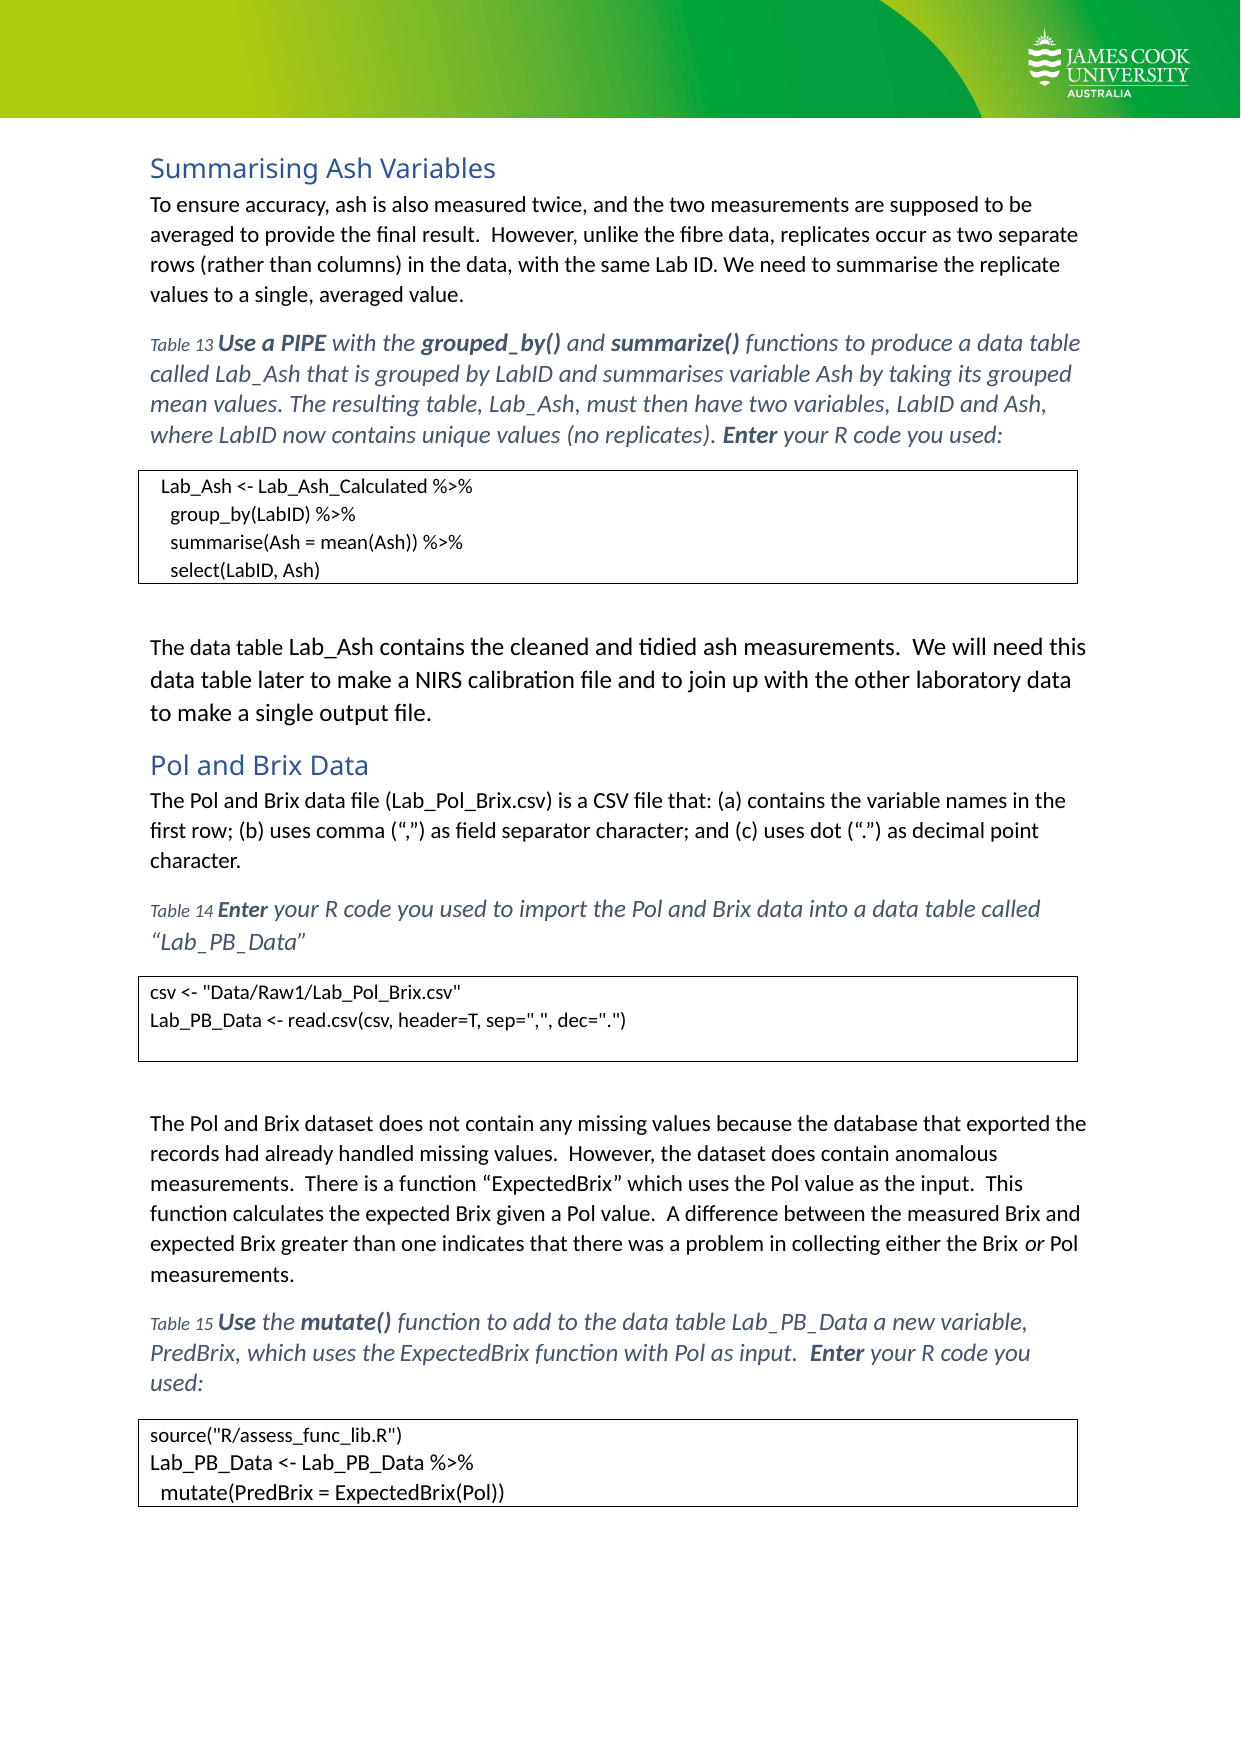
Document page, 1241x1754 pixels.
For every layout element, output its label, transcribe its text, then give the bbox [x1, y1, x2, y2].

text Table 13 Use a PIPE with the grouped_by() and summarize() functions to produce a data table called Lab_Ash that is grouped by LabID and summarises variable Ash by taking its grouped mean values. The resulting table, Lab_Ash, must then have two variables, LabID and Ash, where LabID now contains unique values (no replicates). Enter your R code you used: [150, 327, 1090, 449]
text The Pol and Brix data file (Lab_Pol_Brix.csv) is a CSV file that: (a) contains the variable names in the first row; (b) uses comma (“,”) as field separator character; and (c) uses dot (“.”) as decimal point character. [150, 786, 1090, 874]
text The data table Lab_Ash contains the cleaned and tidied ash measurements. We will need this data table later to make a NIRS calibration file and to join up with the other laboratory data to make a single output file. [150, 631, 1090, 727]
text Table 14 Enter your R code you used to import the Pol and Brix data into a data table called “Lab_PB_Data” [150, 893, 1090, 957]
table_header source("R/assess_func_lib.R") Lab_PB_Data <- Lab_PB_Data %>% mutate(PredBrix = ExpectedBrix(Pol)) [139, 1420, 1077, 1506]
subtitle Pol and Brix Data [150, 746, 1090, 783]
text Table 15 Use the mutate() function to add to the data table Lab_PB_Data a new variable, PredBrix, which uses the ExpectedBrix function with Pol as input. Enter your R code you used: [150, 1307, 1090, 1398]
table_header csv <- "Data/Raw1/Lab_Pol_Brix.csv" Lab_PB_Data <- read.csv(csv, header=T, sep=",", dec=".") [139, 977, 1077, 1061]
table_header Lab_Ash <- Lab_Ash_Calculated %>% group_by(LabID) %>% summarise(Ash = mean(Ash)) %>% select(LabID, Ash) [139, 471, 1077, 583]
text To ensure accuracy, ash is also measured twice, and the two measurements are supposed to be averaged to provide the final result. However, unlike the fibre data, replicates occur as two separate rows (rather than columns) in the data, with the same Lab ID. We need to summarise the replicate values to a single, averaged value. [150, 190, 1090, 308]
picture [0, 0, 1241, 118]
subtitle Summarising Ash Variables [150, 150, 1090, 187]
text The Pol and Brix dataset does not contain any missing values because the database that exported the records had already handled missing values. However, the dataset does contain anomalous measurements. There is a function “ExpectedBrix” which uses the Pol value as the input. This function calculates the expected Brix given a Pol value. A difference between the measured Brix and expected Brix greater than one indicates that there was a problem in collecting either the Brix or Pol measurements. [150, 1109, 1090, 1288]
